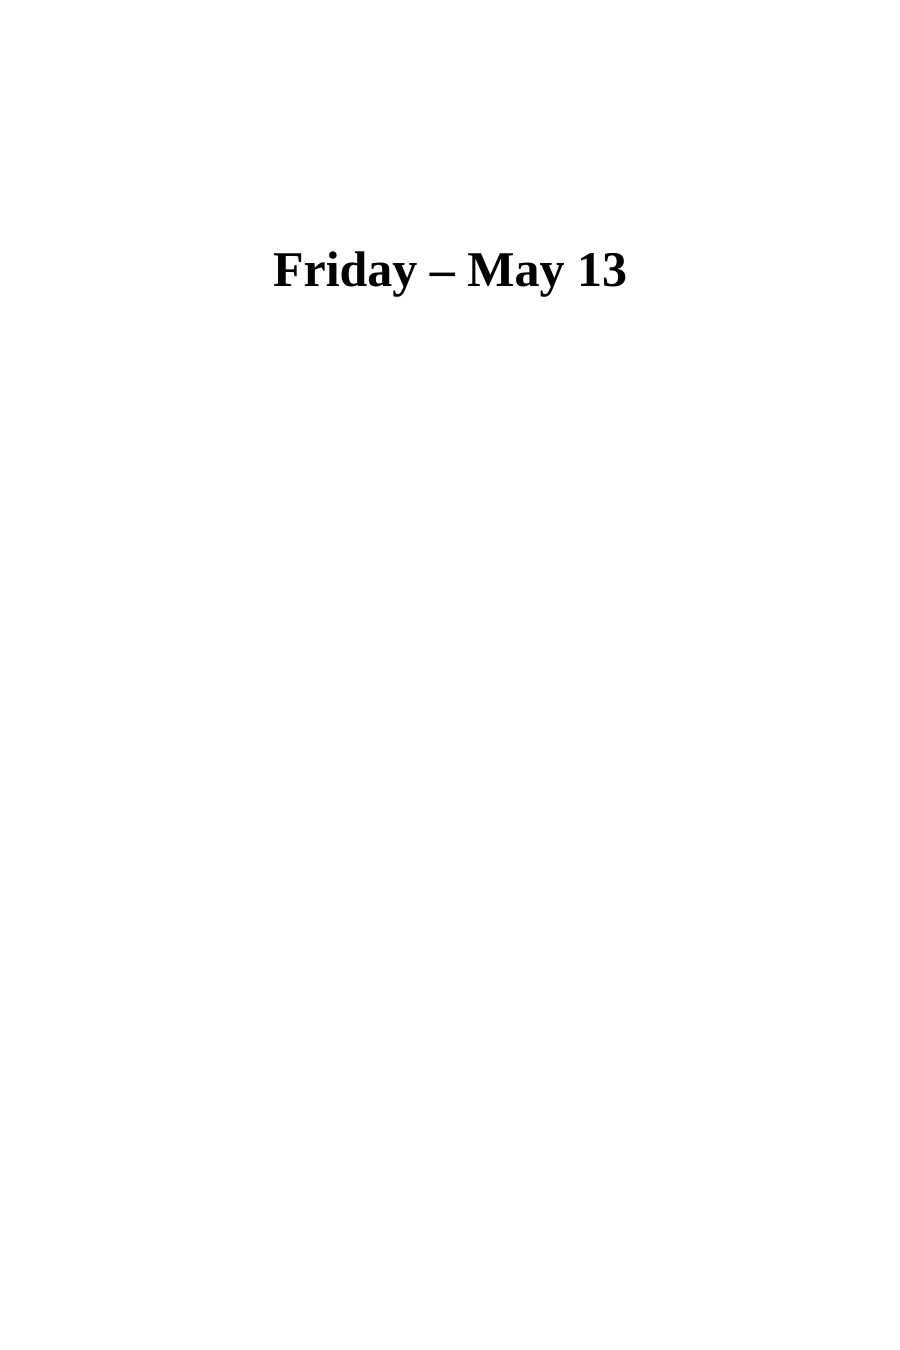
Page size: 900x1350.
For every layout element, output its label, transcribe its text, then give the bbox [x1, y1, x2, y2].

subtitle Friday – May 13 [112, 240, 787, 297]
